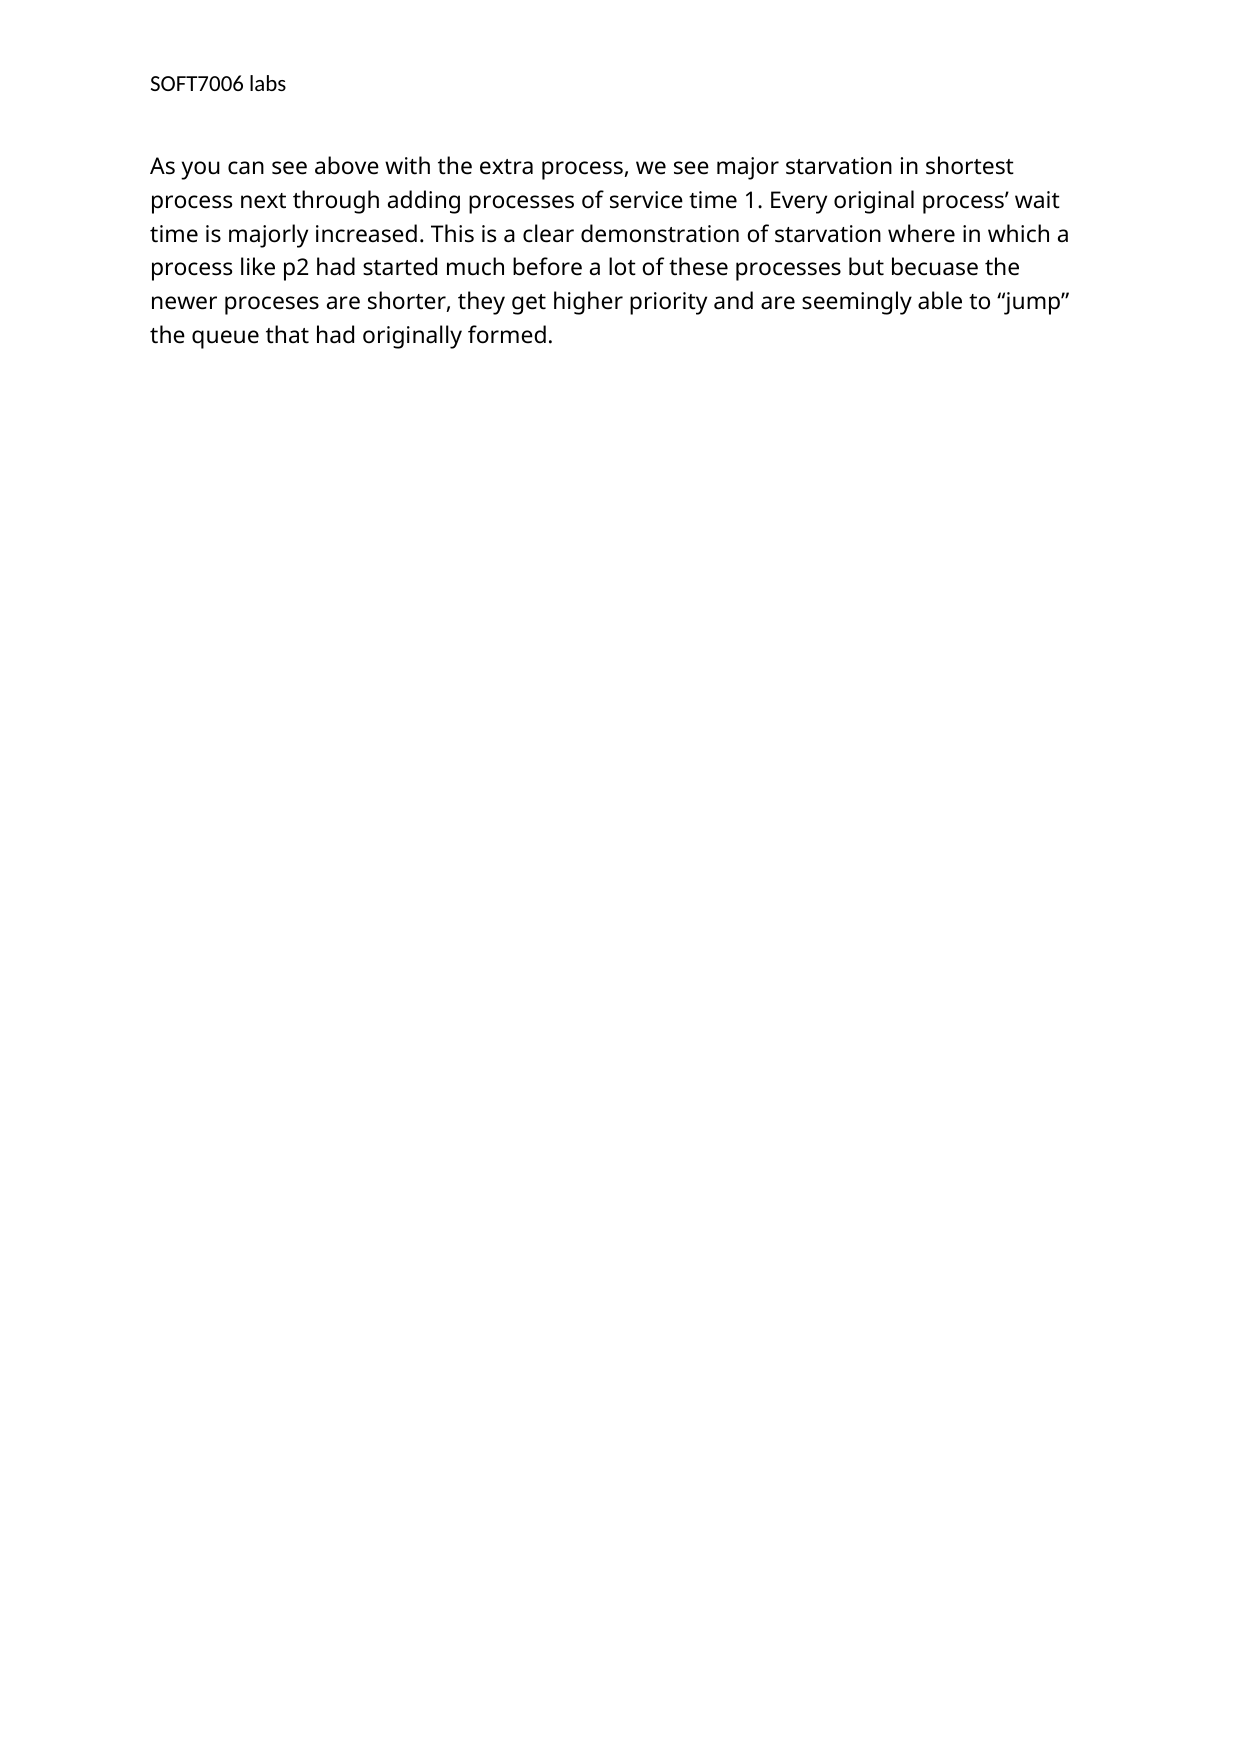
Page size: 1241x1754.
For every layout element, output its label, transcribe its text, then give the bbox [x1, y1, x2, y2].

text As you can see above with the extra process, we see major starvation in shortest process next through adding processes of service time 1. Every original process’ wait time is majorly increased. This is a clear demonstration of starvation where in which a process like p2 had started much before a lot of these processes but becuase the newer proceses are shorter, they get higher priority and are seemingly able to “jump” the queue that had originally formed. [150, 150, 1090, 350]
